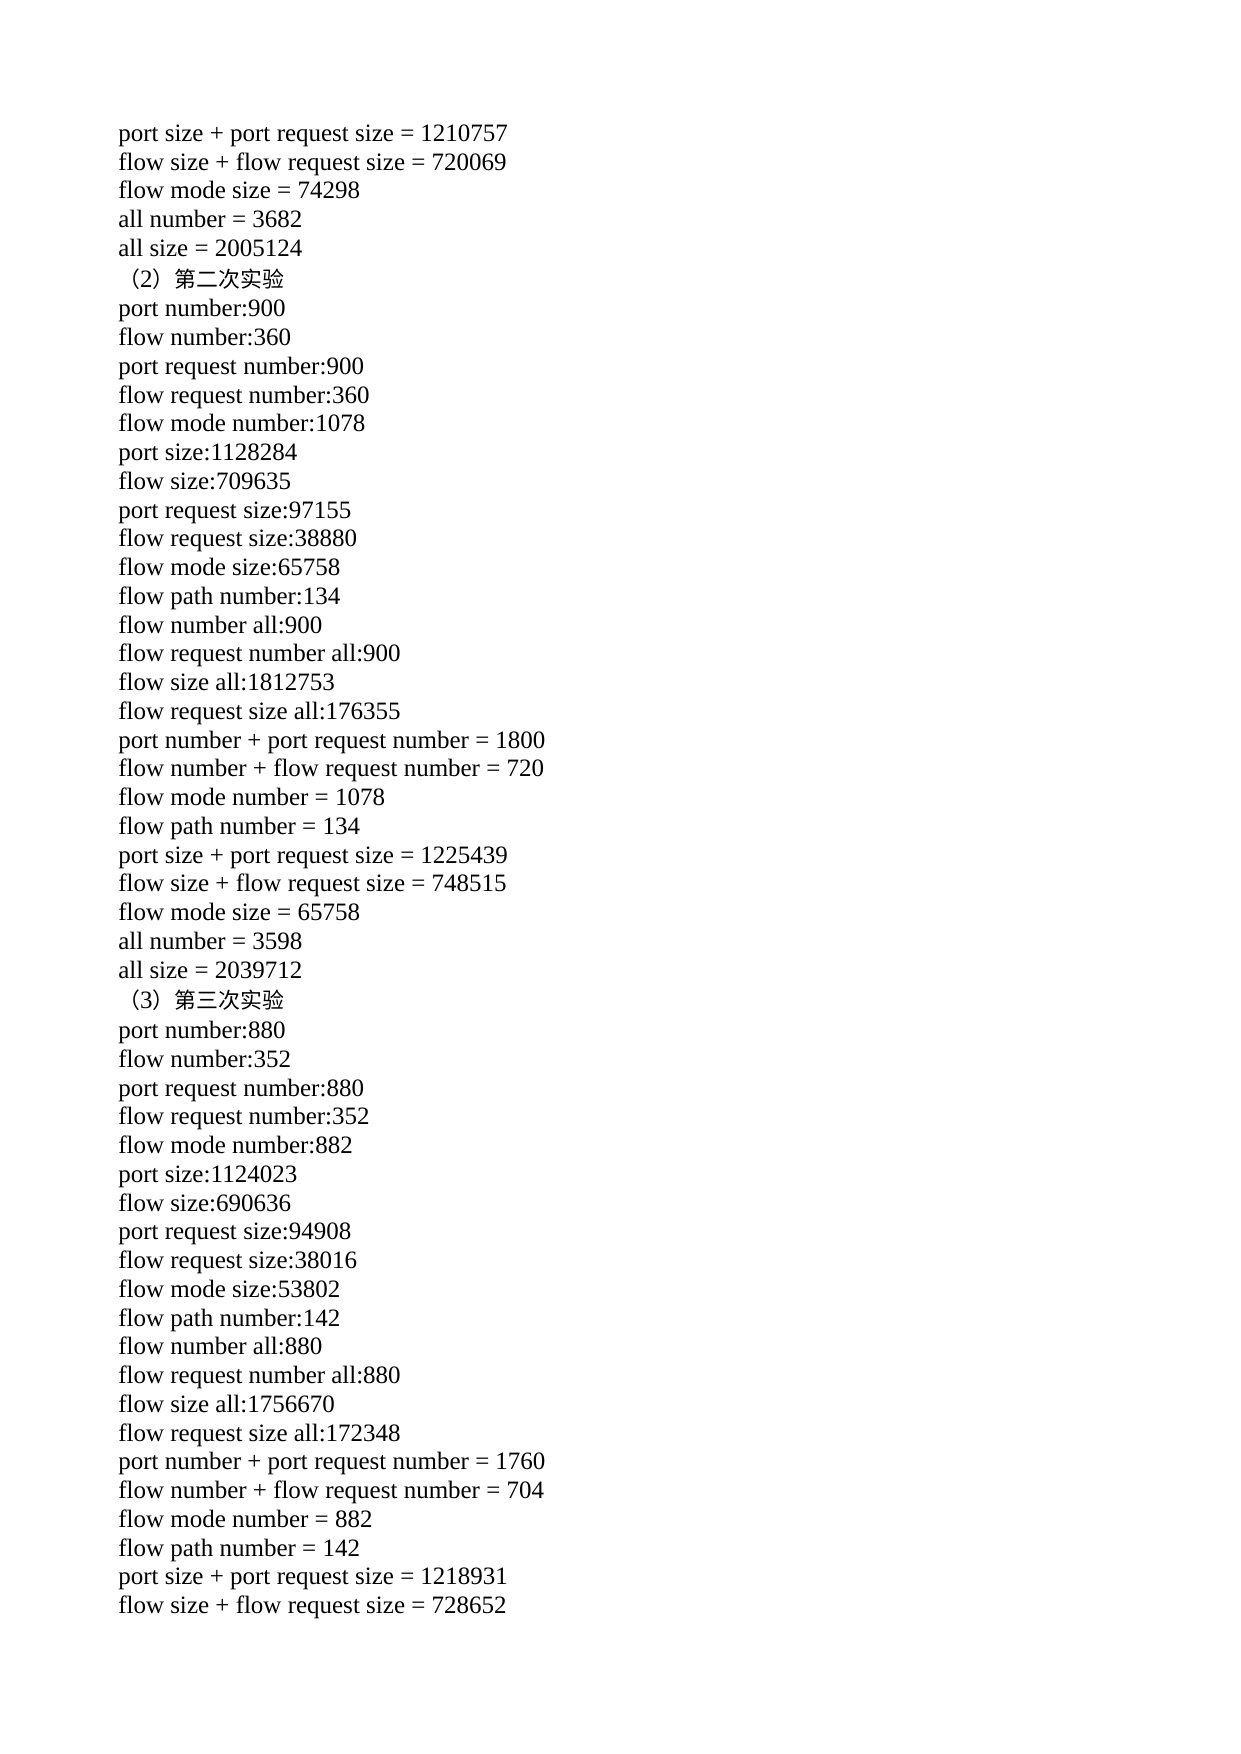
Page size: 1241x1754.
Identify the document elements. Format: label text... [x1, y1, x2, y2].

text flow request size:38016 [118, 1245, 1122, 1274]
text port request size:94908 [118, 1216, 1122, 1245]
text flow number all:880 [118, 1331, 1122, 1360]
text port size:1124023 [118, 1159, 1122, 1188]
text flow number:360 [118, 322, 1122, 351]
text flow request number:352 [118, 1101, 1122, 1130]
text port number:900 [118, 293, 1122, 322]
text flow path number = 142 [118, 1533, 1122, 1561]
text all size = 2005124 [118, 233, 1122, 262]
text port request size:97155 [118, 495, 1122, 523]
text flow mode number = 882 [118, 1504, 1122, 1533]
text port number + port request number = 1760 [118, 1446, 1122, 1475]
text flow request size all:176355 [118, 696, 1122, 725]
text port size + port request size = 1225439 [118, 840, 1122, 868]
text flow mode size:65758 [118, 552, 1122, 581]
text flow size + flow request size = 728652 [118, 1590, 1122, 1619]
text flow request size all:172348 [118, 1418, 1122, 1446]
text flow number:352 [118, 1044, 1122, 1073]
text flow size + flow request size = 720069 [118, 147, 1122, 176]
text flow request number all:900 [118, 638, 1122, 667]
text all number = 3682 [118, 204, 1122, 233]
text flow mode number = 1078 [118, 782, 1122, 811]
text port number + port request number = 1800 [118, 725, 1122, 753]
text flow path number = 134 [118, 811, 1122, 840]
text flow mode size:53802 [118, 1274, 1122, 1303]
text flow request number:360 [118, 380, 1122, 408]
text flow mode size = 65758 [118, 897, 1122, 926]
text flow number + flow request number = 704 [118, 1475, 1122, 1504]
text flow request size:38880 [118, 523, 1122, 552]
text （2）第二次实验 [118, 262, 1122, 293]
text flow size + flow request size = 748515 [118, 868, 1122, 897]
text flow size:709635 [118, 466, 1122, 495]
text flow mode size = 74298 [118, 176, 1122, 204]
text flow size all:1756670 [118, 1389, 1122, 1418]
text flow mode number:882 [118, 1130, 1122, 1159]
text port number:880 [118, 1015, 1122, 1044]
text port request number:880 [118, 1073, 1122, 1101]
text flow mode number:1078 [118, 408, 1122, 437]
text flow number + flow request number = 720 [118, 753, 1122, 782]
text all number = 3598 [118, 926, 1122, 955]
text port size + port request size = 1218931 [118, 1561, 1122, 1590]
text port size:1128284 [118, 437, 1122, 466]
text flow path number:142 [118, 1303, 1122, 1331]
text all size = 2039712 [118, 955, 1122, 983]
text flow number all:900 [118, 610, 1122, 638]
text port size + port request size = 1210757 [118, 118, 1122, 147]
text （3）第三次实验 [118, 983, 1122, 1015]
text flow size all:1812753 [118, 667, 1122, 696]
text port request number:900 [118, 351, 1122, 380]
text flow size:690636 [118, 1188, 1122, 1216]
text flow path number:134 [118, 581, 1122, 610]
text flow request number all:880 [118, 1360, 1122, 1389]
